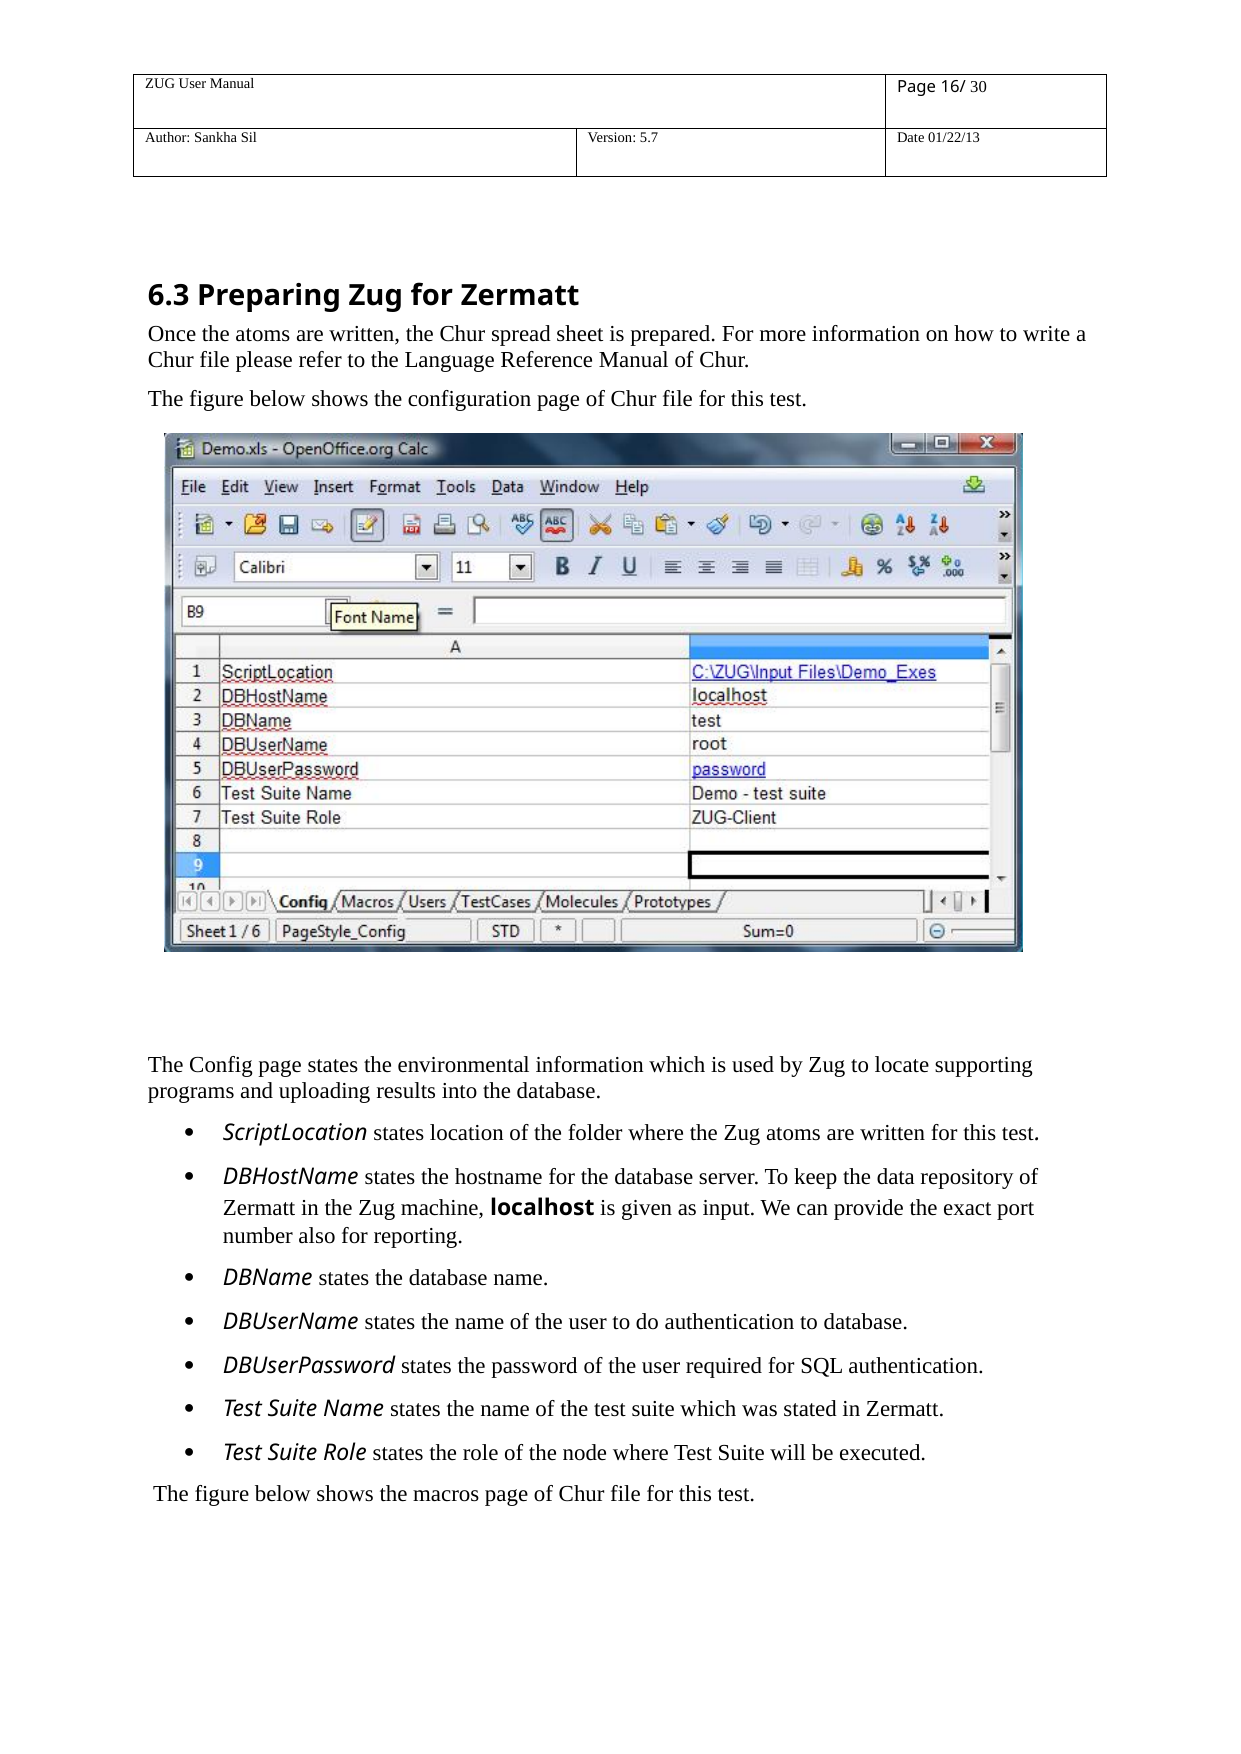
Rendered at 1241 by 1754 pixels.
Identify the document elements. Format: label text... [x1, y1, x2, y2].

list DBUserName states the name of the user to do authentication to database. [185, 1305, 1092, 1336]
list Test Suite Name states the name of the test suite which was stated in Zermatt. [185, 1392, 1092, 1424]
text Once the atoms are written, the Chur spread sheet is prepared. For more information on how to write a Chur file please refer to the Language Reference Manual of Chur. [148, 320, 1092, 373]
subtitle 6.3 Preparing Zug for Zermatt [148, 274, 1092, 314]
list Test Suite Role states the role of the node where Test Suite will be executed. [185, 1436, 1092, 1467]
list DBHostName states the hostname for the database server. To keep the data repository of Zermatt in the Zug machine, localhost is given as input. We can provide the exact port number also for reporting. [185, 1160, 1092, 1249]
list DBName states the database name. [185, 1261, 1092, 1292]
picture [164, 433, 1023, 952]
list ScriptLocation states location of the folder where the Zug atoms are written for this test. [185, 1116, 1092, 1147]
list DBUserPassword states the password of the user required for SQL authentication. [185, 1349, 1092, 1380]
text The Config page states the environmental information which is used by Zug to locate supporting programs and uploading results into the database. [148, 1051, 1092, 1103]
text The figure below shows the configuration page of Chur file for this test. [148, 385, 1092, 412]
text The figure below shows the macros page of Chur file for this test. [148, 1480, 1092, 1506]
